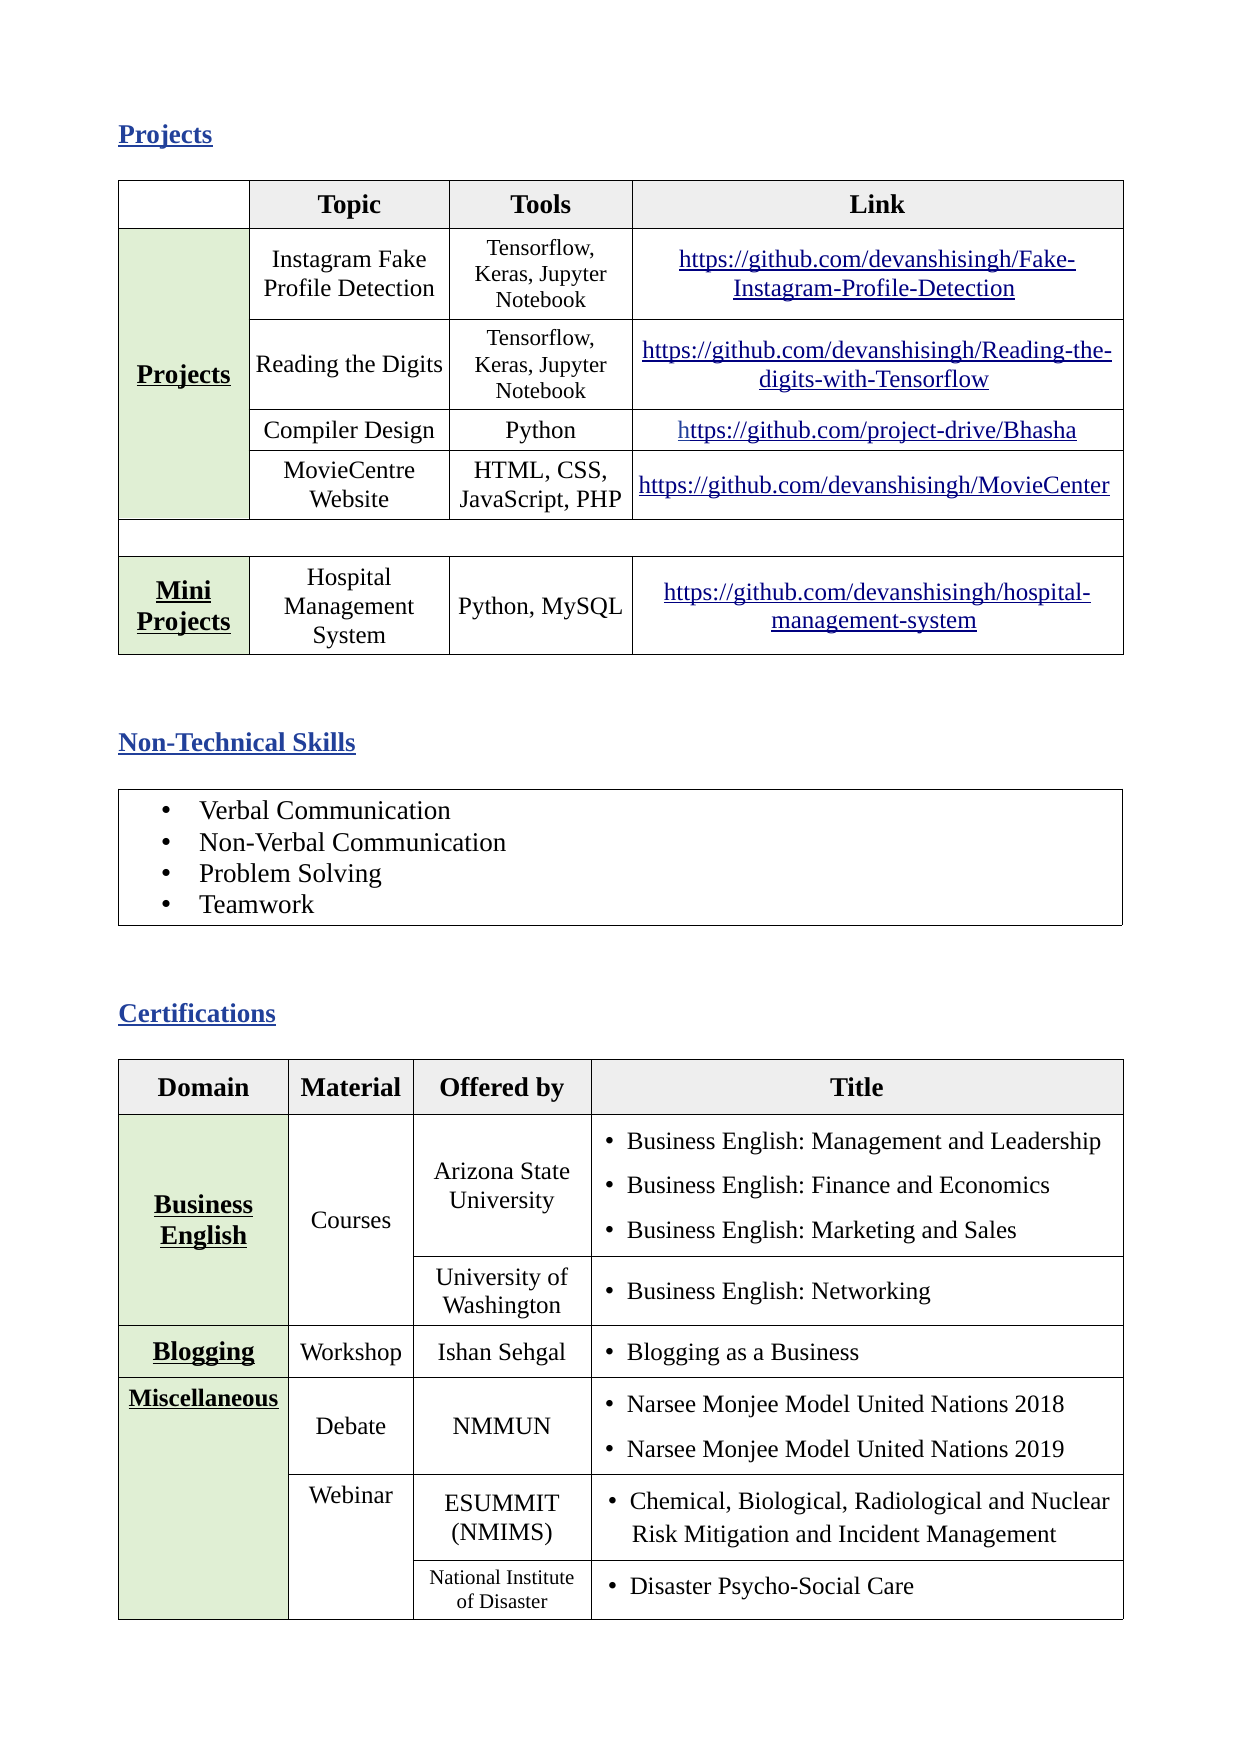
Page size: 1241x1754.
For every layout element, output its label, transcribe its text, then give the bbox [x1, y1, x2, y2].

table_cell Instagram Fake Profile Detection [250, 229, 449, 318]
table_cell Chemical, Biological, Radiological and Nuclear Risk Mitigation and Incident Management [592, 1475, 1123, 1559]
table_cell Blogging as a Business [592, 1326, 1123, 1377]
table_header Domain [119, 1060, 288, 1114]
table_cell Business English [119, 1115, 288, 1325]
table_cell Debate [289, 1378, 413, 1474]
table_cell https://github.com/devanshisingh/hospital-management-system [633, 557, 1123, 654]
table_header Verbal Communication Non-Verbal Communication Problem Solving Teamwork [119, 790, 1122, 925]
table_cell National Institute of Disaster [414, 1561, 591, 1619]
text Projects [118, 118, 1122, 149]
table_cell https://github.com/project-drive/Bhasha [633, 410, 1123, 449]
table_cell Webinar [289, 1475, 413, 1619]
table_cell Courses [289, 1115, 413, 1325]
table_cell Hospital Management System [250, 557, 449, 654]
table_cell Python [450, 410, 632, 449]
table_cell ESUMMIT (NMIMS) [414, 1475, 591, 1559]
table_cell Projects [119, 229, 249, 518]
table_cell Tensorflow, Keras, Jupyter Notebook [450, 229, 632, 318]
table_cell NMMUN [414, 1378, 591, 1474]
table_cell Business English: Networking [592, 1257, 1123, 1325]
table_cell Python, MySQL [450, 557, 632, 654]
table_cell Ishan Sehgal [414, 1326, 591, 1377]
table_header Title [592, 1060, 1123, 1114]
table_header Topic [250, 181, 449, 228]
table_cell https://github.com/devanshisingh/MovieCenter [633, 451, 1123, 518]
table_cell MovieCentre Website [250, 451, 449, 518]
table_cell https://github.com/devanshisingh/Fake-Instagram-Profile-Detection [633, 229, 1123, 318]
table_cell Blogging [119, 1326, 288, 1377]
table_header Tools [450, 181, 632, 228]
table_header [119, 181, 249, 228]
table_cell Reading the Digits [250, 320, 449, 409]
table_cell [119, 520, 1123, 556]
text Non-Technical Skills [118, 726, 1122, 757]
table_cell Compiler Design [250, 410, 449, 449]
table_cell Arizona State University [414, 1115, 591, 1256]
table_cell https://github.com/devanshisingh/Reading-the-digits-with-Tensorflow [633, 320, 1123, 409]
table_cell Narsee Monjee Model United Nations 2018 Narsee Monjee Model United Nations 2019 [592, 1378, 1123, 1474]
table_cell Disaster Psycho-Social Care [592, 1561, 1123, 1619]
table_cell Miscellaneous [119, 1378, 288, 1619]
table_cell Tensorflow, Keras, Jupyter Notebook [450, 320, 632, 409]
text Certifications [118, 997, 1122, 1028]
table_cell Business English: Management and Leadership Business English: Finance and Economics Business English: Marketing and Sales [592, 1115, 1123, 1256]
table_cell Workshop [289, 1326, 413, 1377]
table_header Offered by [414, 1060, 591, 1114]
table_cell Mini Projects [119, 557, 249, 654]
table_header Material [289, 1060, 413, 1114]
table_cell University of Washington [414, 1257, 591, 1325]
table_cell HTML, CSS, JavaScript, PHP [450, 451, 632, 518]
table_header Link [633, 181, 1123, 228]
